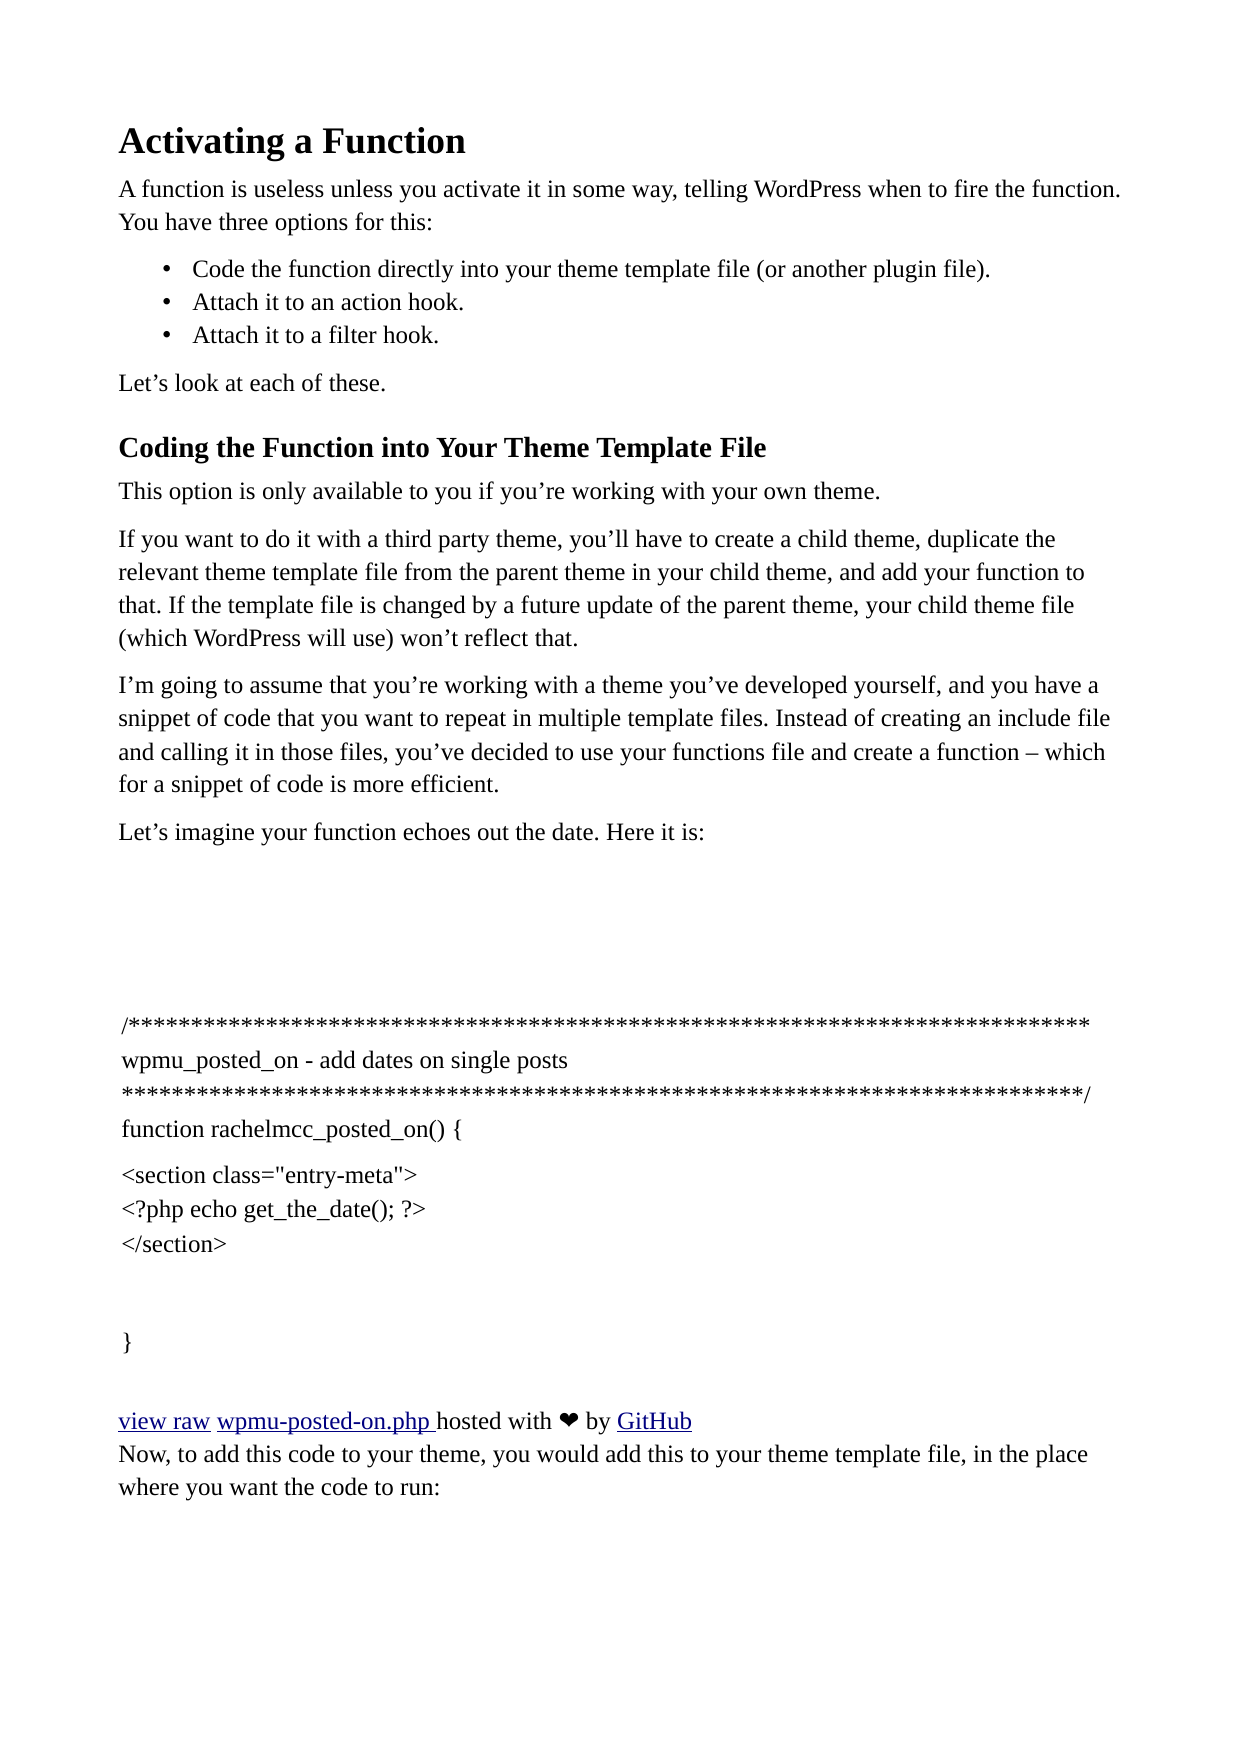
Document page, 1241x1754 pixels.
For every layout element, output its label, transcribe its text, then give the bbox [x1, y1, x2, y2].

table_header *****************************************************************************/ [118, 1077, 1105, 1112]
text Let’s imagine your function echoes out the date. Here it is: [118, 817, 1122, 846]
text If you want to do it with a third party theme, you’ll have to create a child theme, duplicate the relevant theme template file from the parent theme in your child theme, and add your function to that. If the template file is changed by a future update of the parent theme, your child theme file (which WordPress will use) won’t reflect that. [118, 524, 1122, 652]
text I’m going to assume that you’re working with a theme you’ve developed yourself, and you have a snippet of code that you want to repeat in multiple template files. Instead of creating an include file and calling it in those files, you’ve decided to use your functions file and create a function – which for a snippet of code is more efficient. [118, 671, 1122, 798]
table_header } [118, 1324, 147, 1358]
text A function is useless unless you activate it in some way, telling WordPress when to fire the function. You have three options for this: [118, 174, 1122, 236]
text Let’s look at each of these. [118, 368, 1122, 397]
table_header [118, 1146, 136, 1157]
subtitle Activating a Function [118, 118, 1122, 161]
text This option is only available to you if you’re working with your own theme. [118, 476, 1122, 505]
table_header </section> [118, 1226, 241, 1261]
table_header <?php echo get_the_date(); ?> [118, 1191, 441, 1226]
list Attach it to a filter hook. [162, 320, 1122, 349]
table_header /***************************************************************************** [118, 1008, 1105, 1042]
list Code the function directly into your theme template file (or another plugin file). [162, 254, 1122, 283]
text view raw wpmu-posted-on.php hosted with ❤ by GitHub [118, 1406, 1122, 1434]
list Attach it to an action hook. [162, 287, 1122, 316]
table_header <section class="entry-meta"> [118, 1157, 432, 1191]
table_header function rachelmcc_posted_on() { [118, 1112, 478, 1146]
text Now, to add this code to your theme, you would add this to your theme template file, in the place where you want the code to run: [118, 1439, 1122, 1501]
table_header [118, 1261, 136, 1271]
subtitle Coding the Function into Your Theme Template File [118, 430, 1122, 464]
table_header wpmu_posted_on - add dates on single posts [118, 1043, 583, 1077]
